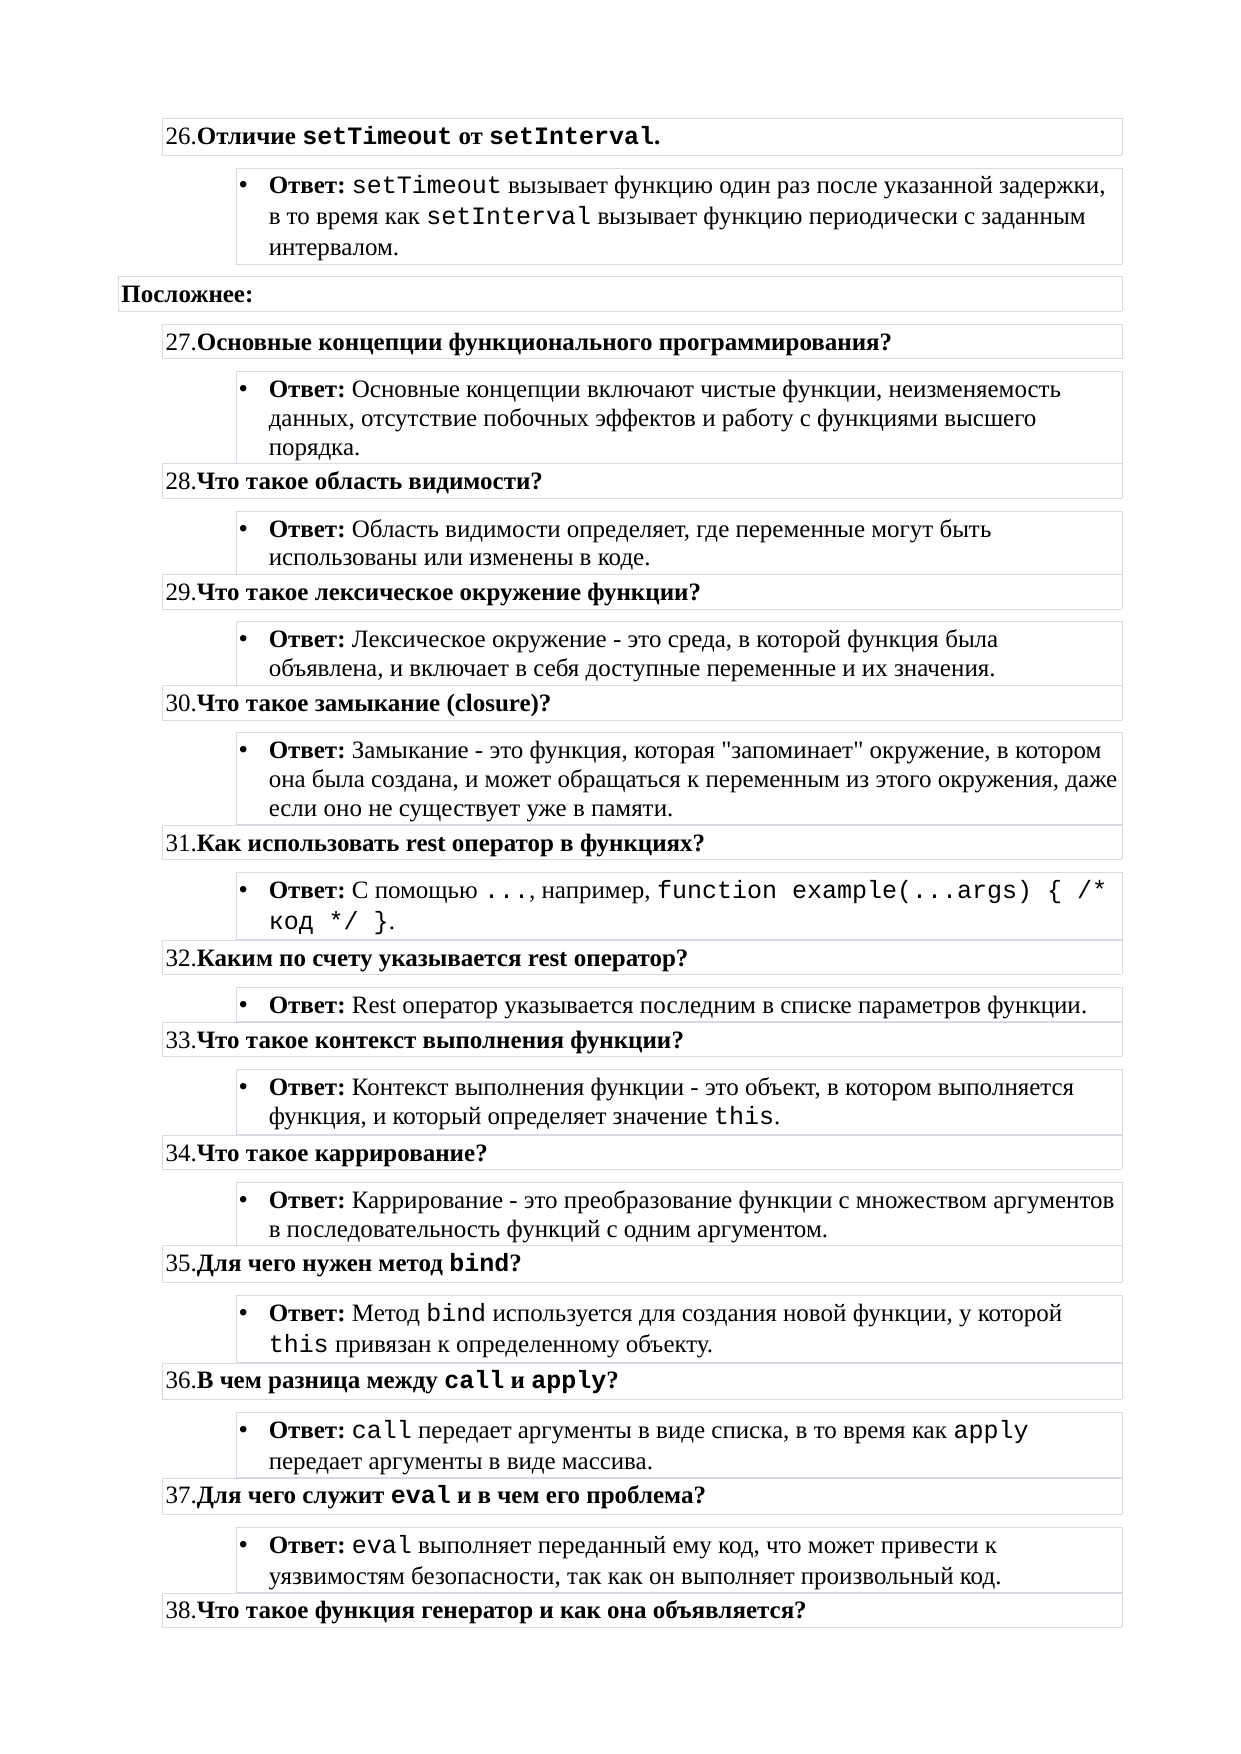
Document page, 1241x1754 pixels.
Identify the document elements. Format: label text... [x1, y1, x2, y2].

list Что такое каррирование? [163, 1136, 1122, 1169]
list Ответ: С помощью ..., например, function example(...args) { /* код */ }. [237, 873, 1122, 939]
list Каким по счету указывается rest оператор? [163, 941, 1122, 974]
list Ответ: Каррирование - это преобразование функции с множеством аргументов в последовательность функций с одним аргументом. [237, 1183, 1122, 1245]
list Ответ: Область видимости определяет, где переменные могут быть использованы или изменены в коде. [237, 512, 1122, 574]
list Ответ: Основные концепции включают чистые функции, неизменяемость данных, отсутствие побочных эффектов и работу с функциями высшего порядка. [237, 372, 1122, 463]
list Ответ: eval выполняет переданный ему код, что может привести к уязвимостям безопасности, так как он выполняет произвольный код. [237, 1528, 1122, 1592]
list Ответ: Rest оператор указывается последним в списке параметров функции. [237, 988, 1122, 1021]
text Посложнее: [119, 277, 1122, 311]
list Что такое лексическое окружение функции? [163, 575, 1122, 609]
list Для чего нужен метод bind? [163, 1246, 1122, 1282]
list Ответ: call передает аргументы в виде списка, в то время как apply передает аргументы в виде массива. [237, 1413, 1122, 1477]
list Что такое контекст выполнения функции? [163, 1023, 1122, 1056]
list Что такое область видимости? [163, 464, 1122, 498]
list Что такое функция генератор и как она объявляется? [163, 1594, 1122, 1627]
list Ответ: Замыкание - это функция, которая "запоминает" окружение, в котором она была создана, и может обращаться к переменным из этого окружения, даже если оно не существует уже в памяти. [237, 733, 1122, 824]
list В чем разница между call и apply? [163, 1364, 1122, 1399]
list Как использовать rest оператор в функциях? [163, 826, 1122, 859]
list Что такое замыкание (closure)? [163, 686, 1122, 720]
list Ответ: Метод bind используется для создания новой функции, у которой this привязан к определенному объекту. [237, 1296, 1122, 1362]
list Ответ: Контекст выполнения функции - это объект, в котором выполняется функция, и который определяет значение this. [237, 1070, 1122, 1134]
list Ответ: setTimeout вызывает функцию один раз после указанной задержки, в то время как setInterval вызывает функцию периодически с заданным интервалом. [237, 169, 1122, 264]
list Ответ: Лексическое окружение - это среда, в которой функция была объявлена, и включает в себя доступные переменные и их значения. [237, 622, 1122, 685]
list Отличие setTimeout от setInterval. [163, 119, 1122, 155]
list Основные концепции функционального программирования? [163, 325, 1122, 358]
list Для чего служит eval и в чем его проблема? [163, 1479, 1122, 1514]
